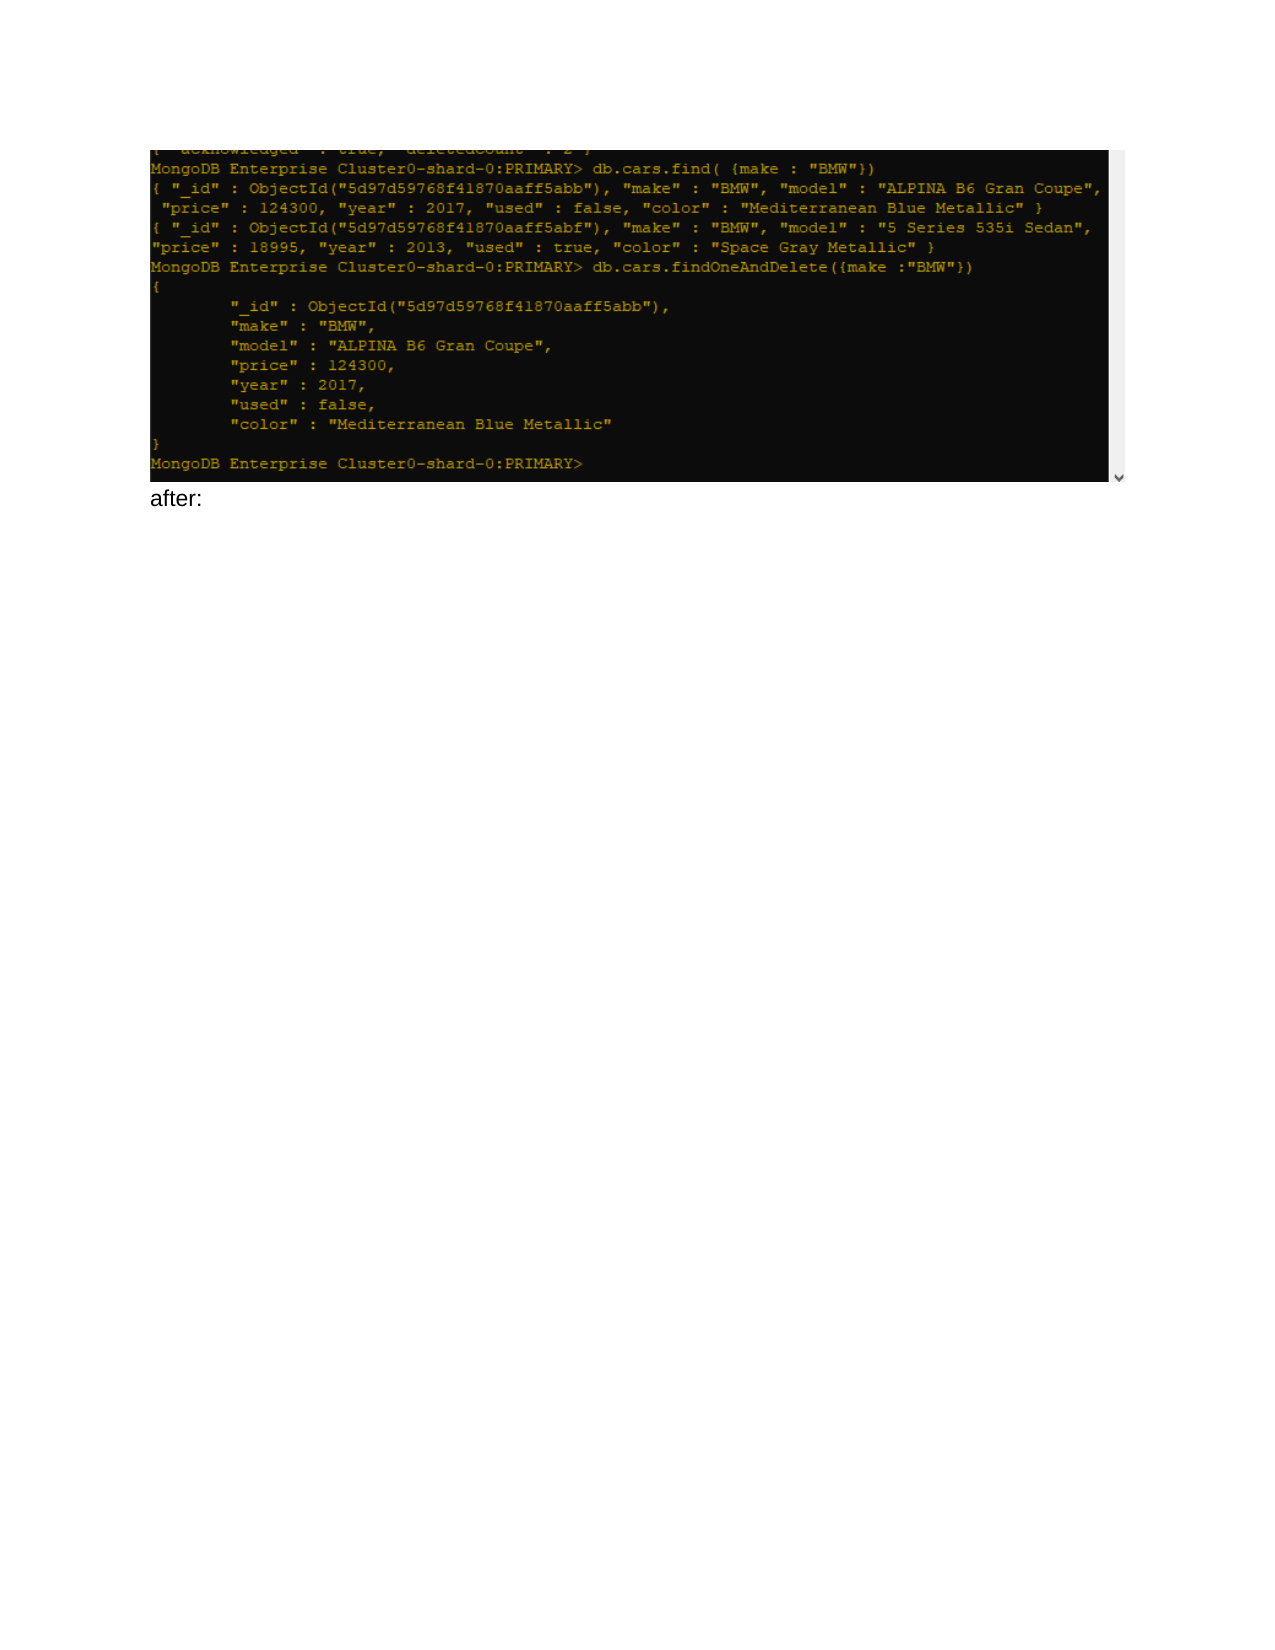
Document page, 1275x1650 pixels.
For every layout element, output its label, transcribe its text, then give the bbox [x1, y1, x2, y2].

picture [150, 150, 1125, 482]
text after: [150, 485, 1125, 511]
